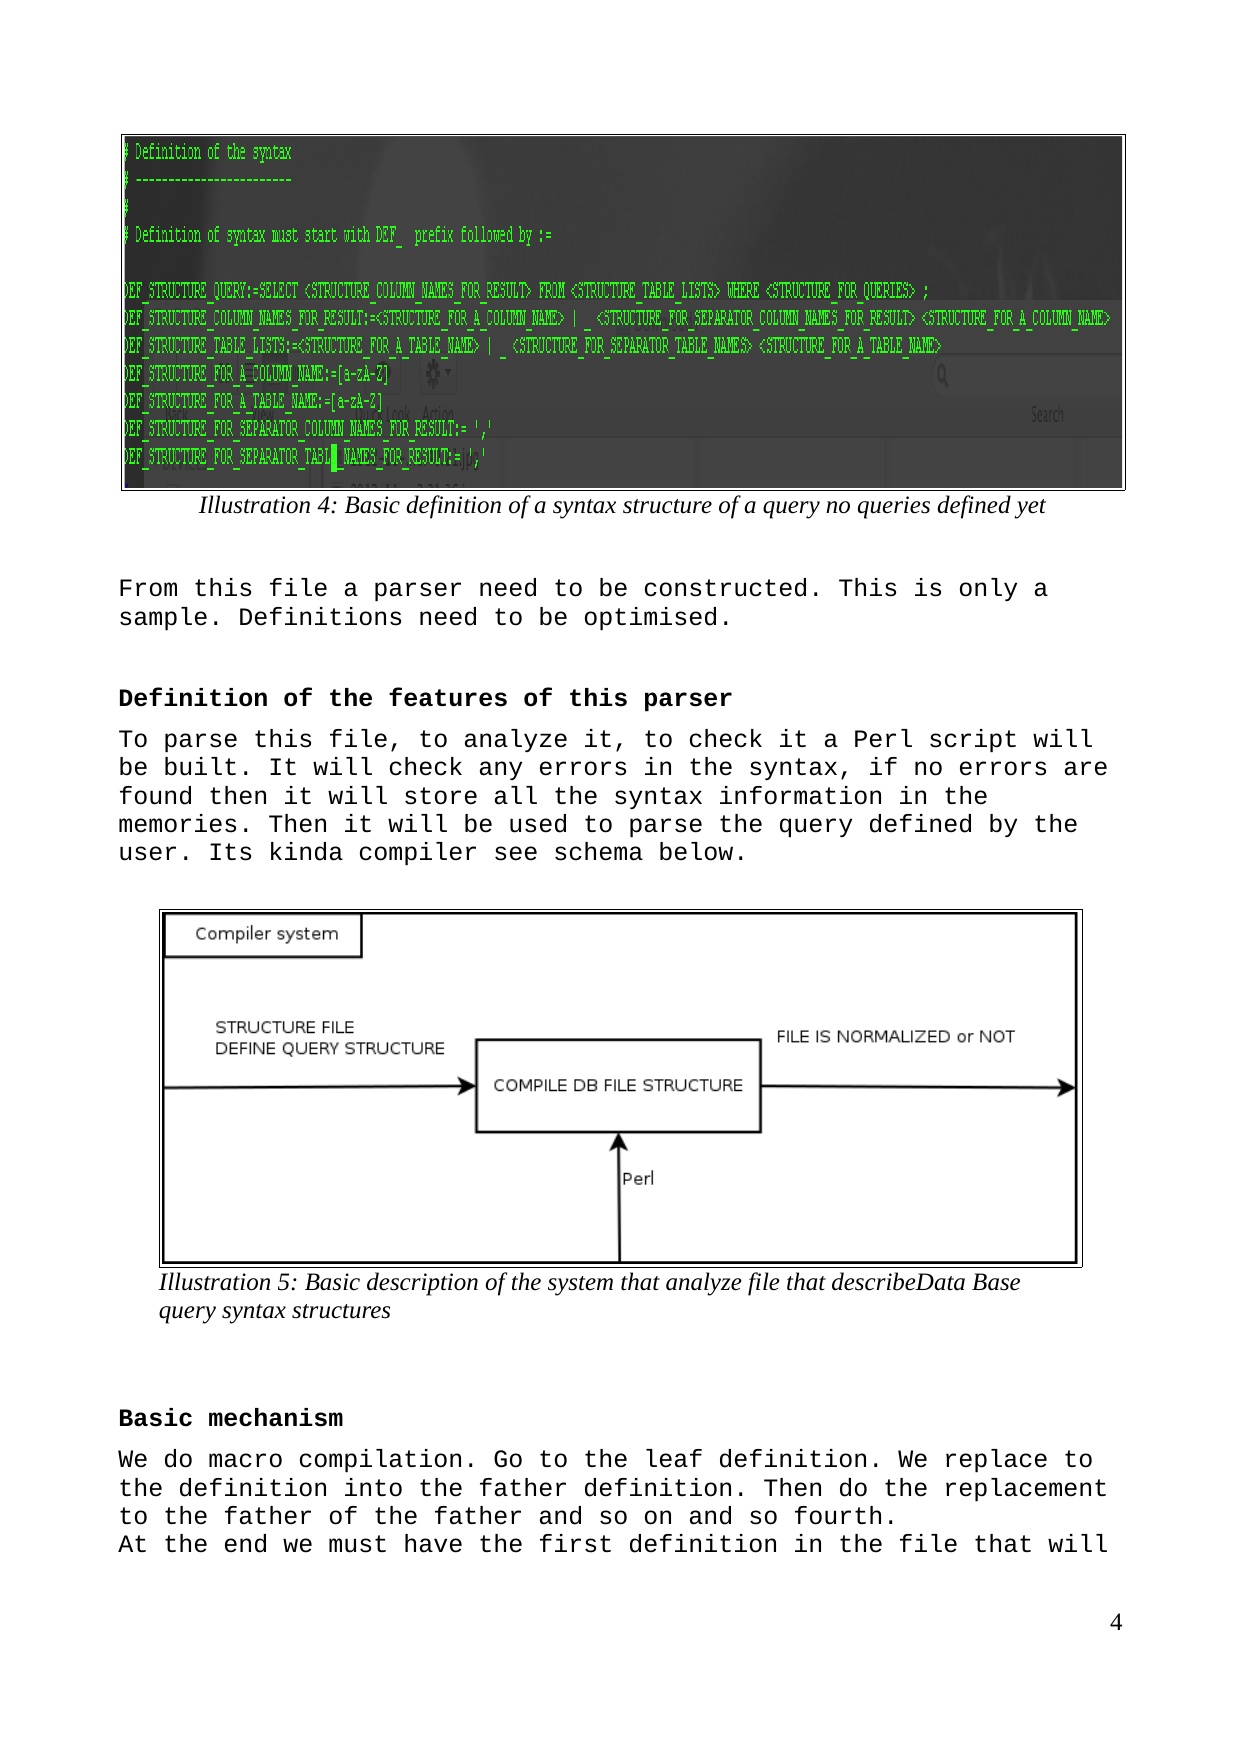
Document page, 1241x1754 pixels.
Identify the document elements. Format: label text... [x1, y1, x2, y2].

text From this file a parser need to be constructed. This is only a sample. Definitions need to be optimised. [118, 576, 1122, 632]
text [160, 910, 1082, 1267]
picture [162, 912, 1079, 1264]
text We do macro compilation. Go to the leaf definition. We replace to the definition into the father definition. Then do the replacement to the father of the father and so on and so fourth. [118, 1447, 1122, 1532]
text At the end we must have the first definition in the file that will [118, 1532, 1122, 1560]
subtitle Basic mechanism [118, 1406, 1122, 1434]
picture [124, 136, 1123, 488]
text Illustration 5: Basic description of the system that analyze file that describeData Base query syntax structures [159, 1268, 1082, 1324]
text Illustration 4: Basic definition of a syntax structure of a query no queries defined yet [75, 134, 1172, 519]
text To parse this file, to analyze it, to check it a Perl script will be built. It will check any errors in the syntax, if no errors are found then it will store all the syntax information in the memories. Then it will be used to parse the query defined by the user. Its kinda compiler see schema below. [118, 727, 1122, 868]
subtitle Definition of the features of this parser [118, 686, 1122, 714]
